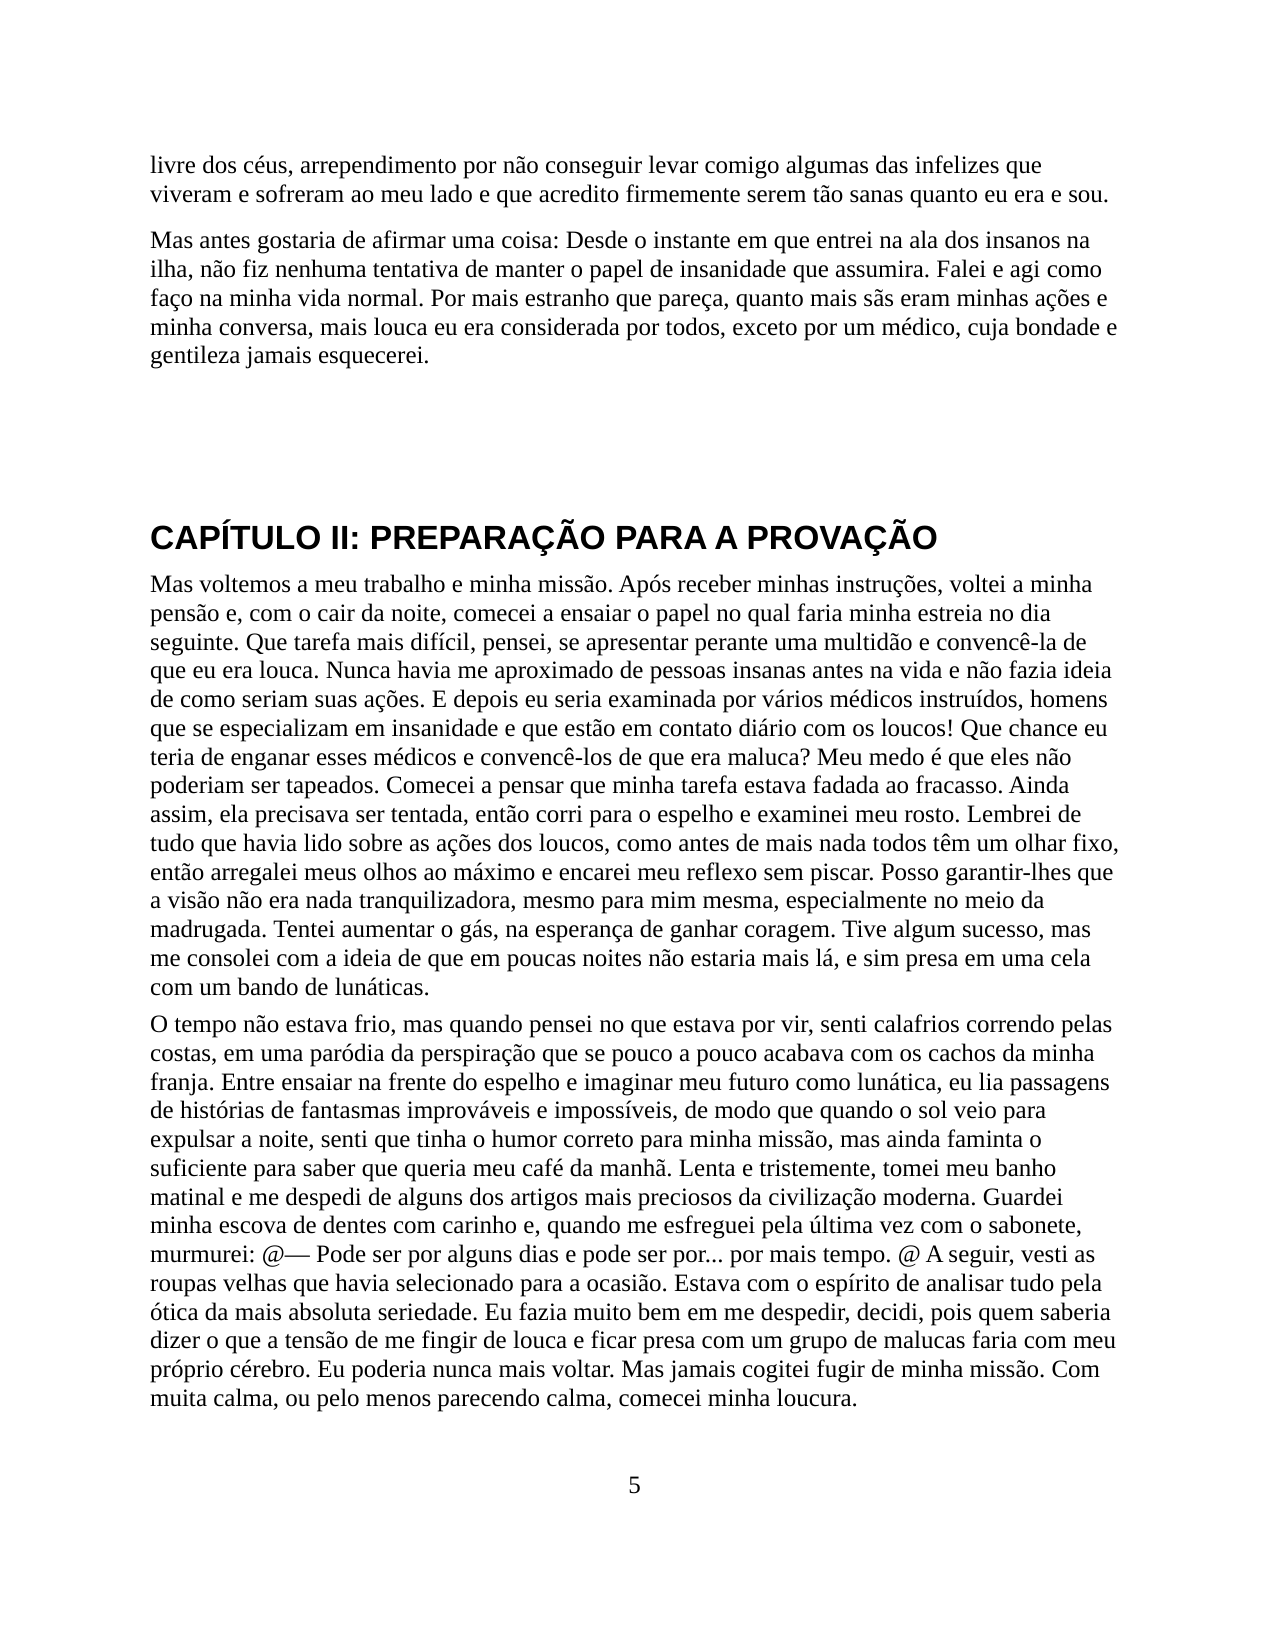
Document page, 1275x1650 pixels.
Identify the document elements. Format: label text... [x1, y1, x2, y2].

subtitle CAPÍTULO II: PREPARAÇÃO PARA A PROVAÇÃO [150, 518, 1125, 557]
text O tempo não estava frio, mas quando pensei no que estava por vir, senti calafrios correndo pelas costas, em uma paródia da perspiração que se pouco a pouco acabava com os cachos da minha franja. Entre ensaiar na frente do espelho e imaginar meu futuro como lunática, eu lia passagens de histórias de fantasmas improváveis e impossíveis, de modo que quando o sol veio para expulsar a noite, senti que tinha o humor correto para minha missão, mas ainda faminta o suficiente para saber que queria meu café da manhã. Lenta e tristemente, tomei meu banho matinal e me despedi de alguns dos artigos mais preciosos da civilização moderna. Guardei minha escova de dentes com carinho e, quando me esfreguei pela última vez com o sabonete, murmurei: @— Pode ser por alguns dias e pode ser por... por mais tempo. @ A seguir, vesti as roupas velhas que havia selecionado para a ocasião. Estava com o espírito de analisar tudo pela ótica da mais absoluta seriedade. Eu fazia muito bem em me despedir, decidi, pois quem saberia dizer o que a tensão de me fingir de louca e ficar presa com um grupo de malucas faria com meu próprio cérebro. Eu poderia nunca mais voltar. Mas jamais cogitei fugir de minha missão. Com muita calma, ou pelo menos parecendo calma, comecei minha loucura. [150, 1009, 1125, 1412]
text Mas antes gostaria de afirmar uma coisa: Desde o instante em que entrei na ala dos insanos na ilha, não fiz nenhuma tentativa de manter o papel de insanidade que assumira. Falei e agi como faço na minha vida normal. Por mais estranho que pareça, quanto mais sãs eram minhas ações e minha conversa, mais louca eu era considerada por todos, exceto por um médico, cuja bondade e gentileza jamais esquecerei. [150, 225, 1125, 369]
text livre dos céus, arrependimento por não conseguir levar comigo algumas das infelizes que viveram e sofreram ao meu lado e que acredito firmemente serem tão sanas quanto eu era e sou. [150, 150, 1125, 207]
text Mas voltemos a meu trabalho e minha missão. Após receber minhas instruções, voltei a minha pensão e, com o cair da noite, comecei a ensaiar o papel no qual faria minha estreia no dia seguinte. Que tarefa mais difícil, pensei, se apresentar perante uma multidão e convencê-la de que eu era louca. Nunca havia me aproximado de pessoas insanas antes na vida e não fazia ideia de como seriam suas ações. E depois eu seria examinada por vários médicos instruídos, homens que se especializam em insanidade e que estão em contato diário com os loucos! Que chance eu teria de enganar esses médicos e convencê-los de que era maluca? Meu medo é que eles não poderiam ser tapeados. Comecei a pensar que minha tarefa estava fadada ao fracasso. Ainda assim, ela precisava ser tentada, então corri para o espelho e examinei meu rosto. Lembrei de tudo que havia lido sobre as ações dos loucos, como antes de mais nada todos têm um olhar fixo, então arregalei meus olhos ao máximo e encarei meu reflexo sem piscar. Posso garantir-lhes que a visão não era nada tranquilizadora, mesmo para mim mesma, especialmente no meio da madrugada. Tentei aumentar o gás, na esperança de ganhar coragem. Tive algum sucesso, mas me consolei com a ideia de que em poucas noites não estaria mais lá, e sim presa em uma cela com um bando de lunáticas. [150, 569, 1125, 1000]
